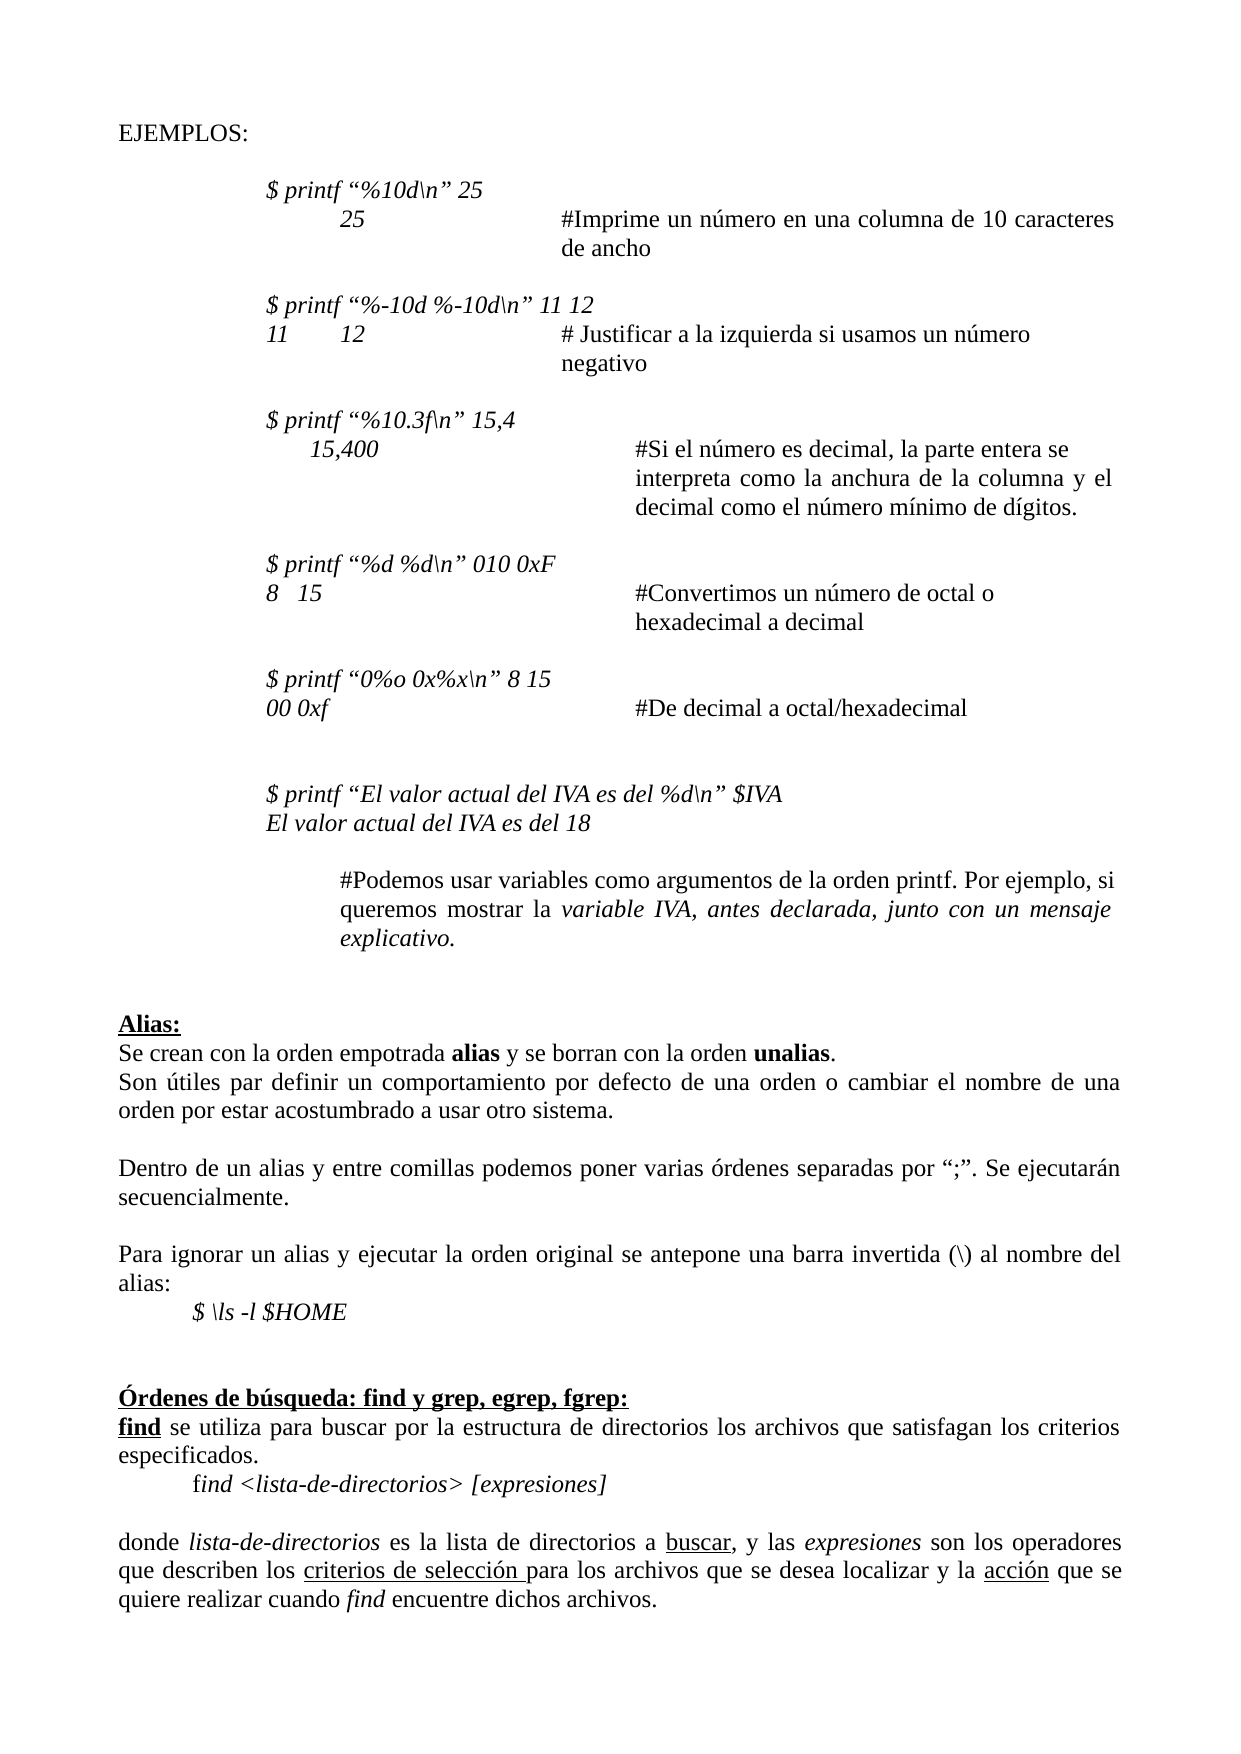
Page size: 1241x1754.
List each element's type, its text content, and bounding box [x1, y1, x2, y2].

text $ printf “%d %d\n” 010 0xF [118, 549, 1122, 578]
text $ printf “%10.3f\n” 15,4 [118, 406, 1122, 434]
text 11 12 # Justificar a la izquierda si usamos un número negativo [118, 319, 1122, 377]
text 25 #Imprime un número en una columna de 10 caracteres de ancho [118, 204, 1122, 262]
text El valor actual del IVA es del 18 [118, 808, 1122, 837]
text 8 15 #Convertimos un número de octal o hexadecimal a decimal [118, 578, 1122, 636]
text Se crean con la orden empotrada alias y se borran con la orden unalias. [118, 1038, 1122, 1067]
text $ printf “El valor actual del IVA es del %d\n” $IVA [118, 779, 1122, 808]
text Para ignorar un alias y ejecutar la orden original se antepone una barra invertida (\) al nombre del alias: [118, 1239, 1122, 1297]
text $ printf “%-10d %-10d\n” 11 12 [118, 291, 1122, 319]
text Alias: [118, 1009, 1122, 1038]
text $ printf “0%o 0x%x\n” 8 15 [118, 664, 1122, 693]
text EJEMPLOS: [118, 118, 1122, 147]
text 00 0xf #De decimal a octal/hexadecimal [118, 693, 1122, 722]
text find <lista-de-directorios> [expresiones] [118, 1469, 1122, 1498]
text Órdenes de búsqueda: find y grep, egrep, fgrep: [118, 1383, 1122, 1412]
text find se utiliza para buscar por la estructura de directorios los archivos que satisfagan los criterios especificados. [118, 1412, 1122, 1469]
text $ \ls -l $HOME [118, 1297, 1122, 1326]
text #Podemos usar variables como argumentos de la orden printf. Por ejemplo, si queremos mostrar la variable IVA, antes declarada, junto con un mensaje explicativo. [118, 866, 1122, 952]
text $ printf “%10d\n” 25 [118, 176, 1122, 204]
text Dentro de un alias y entre comillas podemos poner varias órdenes separadas por “;”. Se ejecutarán secuencialmente. [118, 1153, 1122, 1211]
text donde lista-de-directorios es la lista de directorios a buscar, y las expresiones son los operadores que describen los criterios de selección para los archivos que se desea localizar y la acción que se quiere realizar cuando find encuentre dichos archivos. [118, 1527, 1122, 1613]
text Son útiles par definir un comportamiento por defecto de una orden o cambiar el nombre de una orden por estar acostumbrado a usar otro sistema. [118, 1067, 1122, 1124]
text 15,400 #Si el número es decimal, la parte entera se interpreta como la anchura de la columna y el decimal como el número mínimo de dígitos. [118, 434, 1122, 521]
